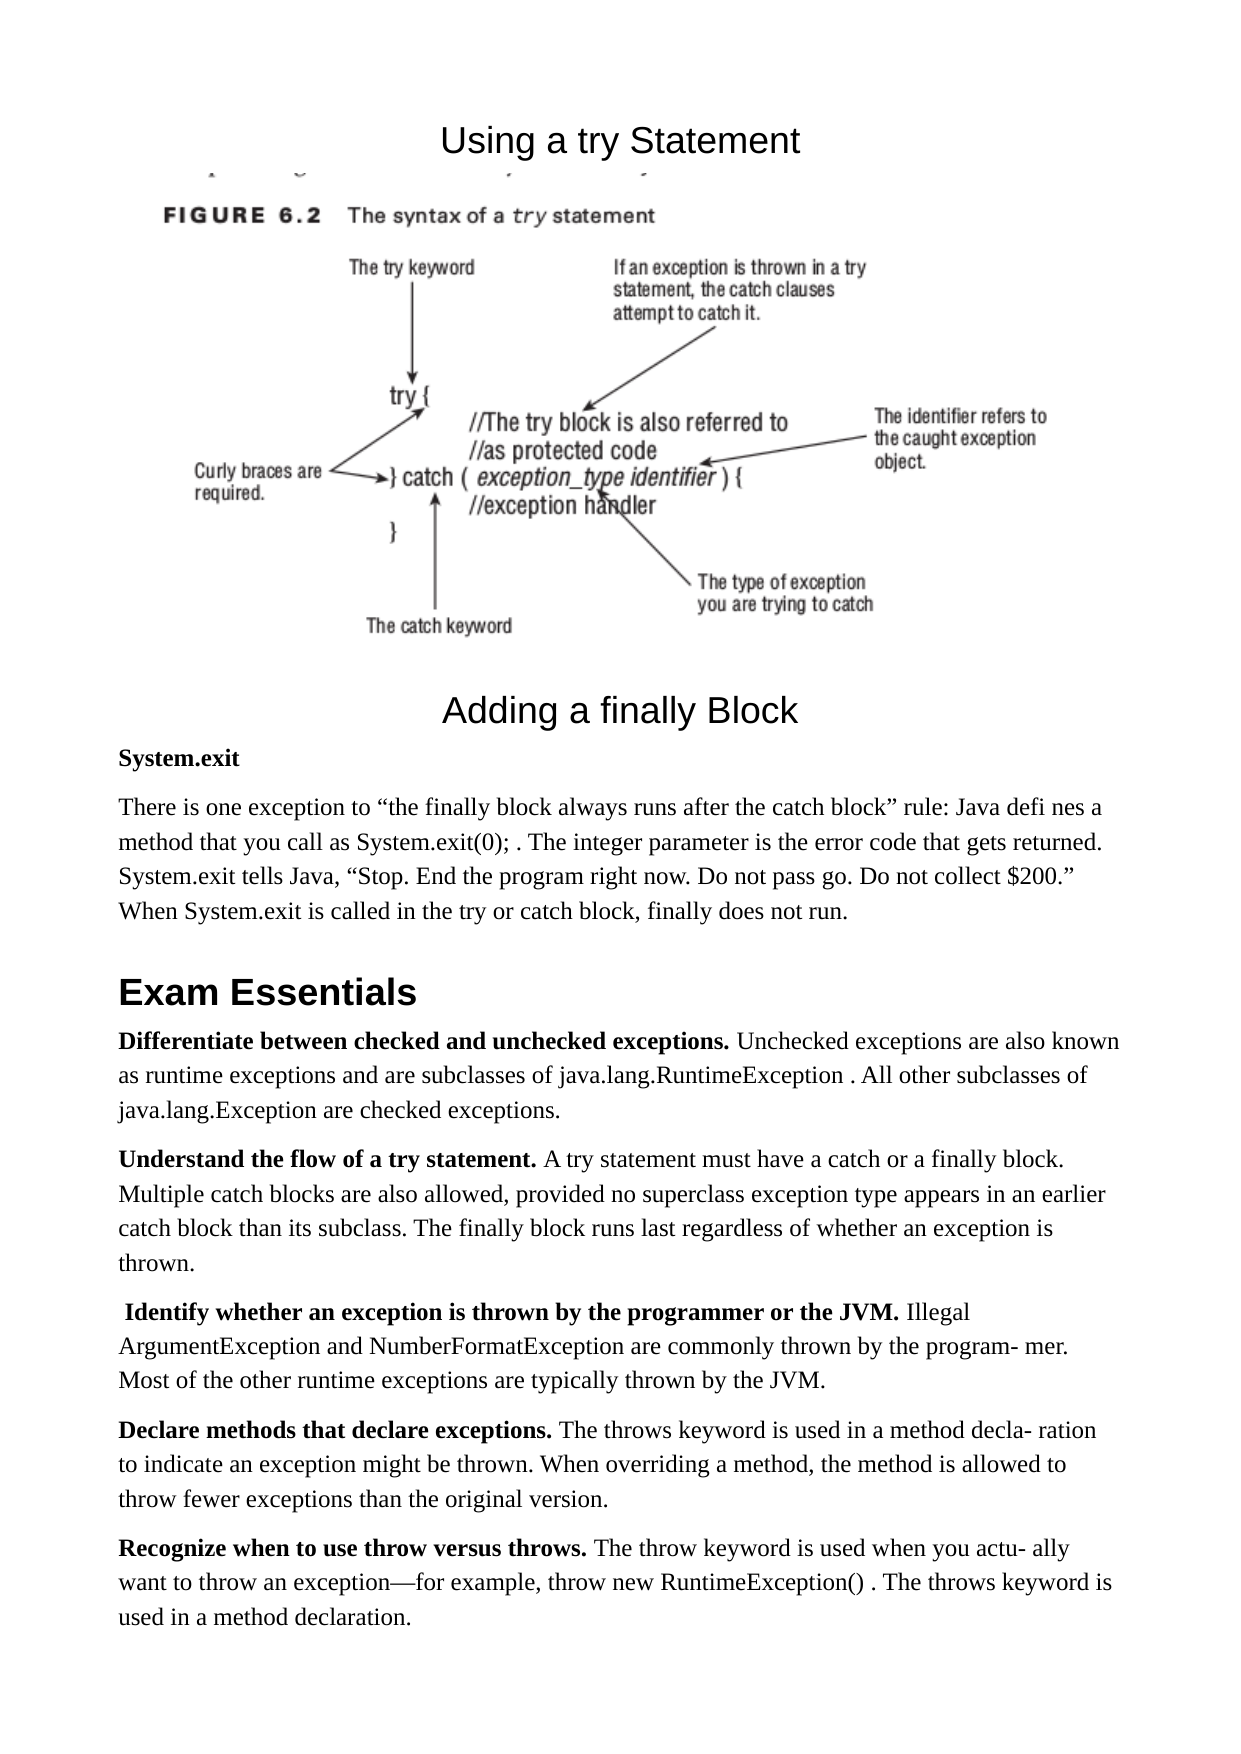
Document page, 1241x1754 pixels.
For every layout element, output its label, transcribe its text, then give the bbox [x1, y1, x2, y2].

picture [129, 173, 1111, 688]
text Differentiate between checked and unchecked exceptions. Unchecked exceptions are also known as runtime exceptions and are subclasses of java.lang.RuntimeException . All other subclasses of java.lang.Exception are checked exceptions. [118, 1026, 1122, 1124]
text System.exit [118, 743, 1122, 772]
text Identify whether an exception is thrown by the programmer or the JVM. Illegal ArgumentException and NumberFormatException are commonly thrown by the program- mer. Most of the other runtime exceptions are typically thrown by the JVM. [118, 1297, 1122, 1394]
subtitle Adding a finally Block [118, 180, 1122, 731]
text There is one exception to “the finally block always runs after the catch block” rule: Java defi nes a method that you call as System.exit(0); . The integer parameter is the error code that gets returned. System.exit tells Java, “Stop. End the program right now. Do not pass go. Do not collect $200.” When System.exit is called in the try or catch block, finally does not run. [118, 792, 1122, 925]
text Recognize when to use throw versus throws. The throw keyword is used when you actu- ally want to throw an exception—for example, throw new RuntimeException() . The throws keyword is used in a method declaration. [118, 1533, 1122, 1630]
subtitle Using a try Statement [118, 118, 1122, 161]
text Understand the flow of a try statement. A try statement must have a catch or a finally block. Multiple catch blocks are also allowed, provided no superclass exception type appears in an earlier catch block than its subclass. The finally block runs last regardless of whether an exception is thrown. [118, 1144, 1122, 1276]
subtitle Exam Essentials [118, 970, 1122, 1014]
text Declare methods that declare exceptions. The throws keyword is used in a method decla- ration to indicate an exception might be thrown. When overriding a method, the method is allowed to throw fewer exceptions than the original version. [118, 1415, 1122, 1512]
